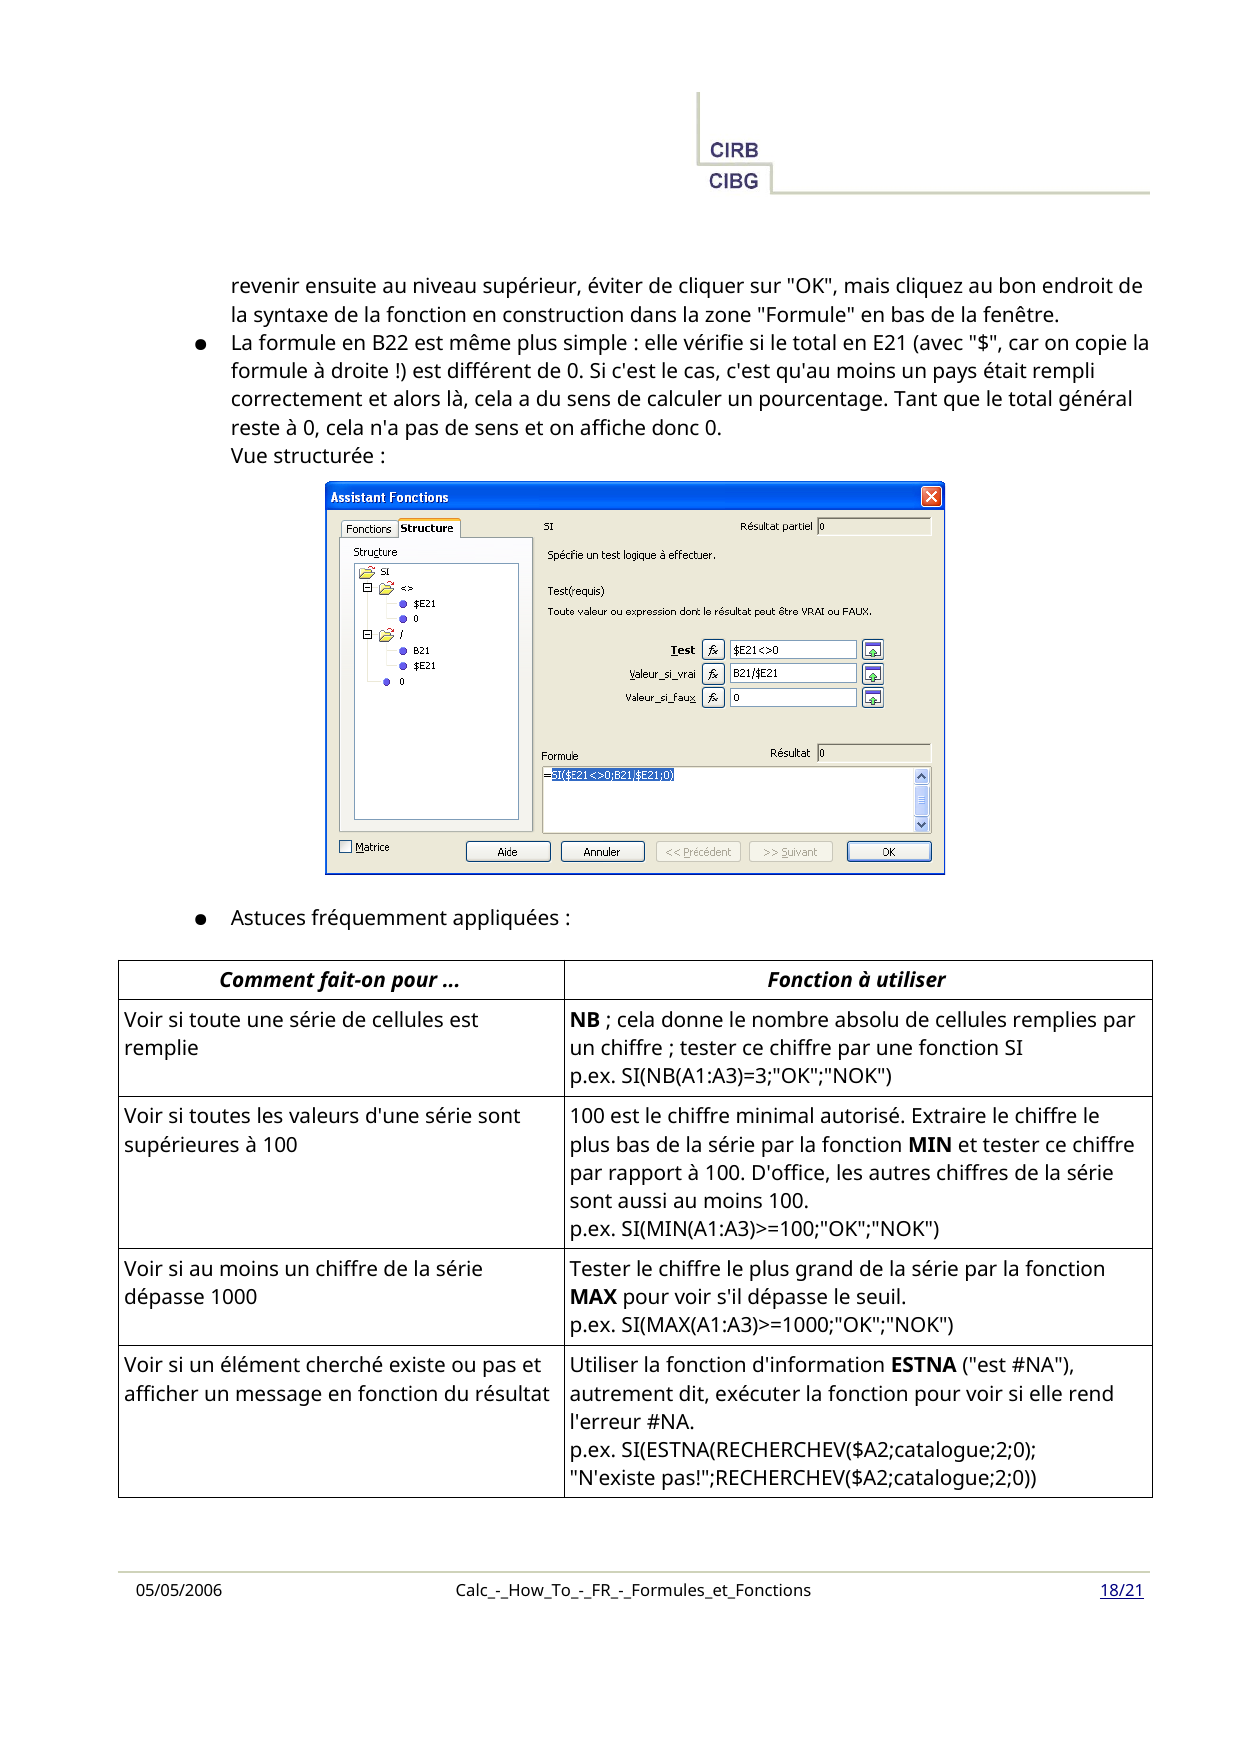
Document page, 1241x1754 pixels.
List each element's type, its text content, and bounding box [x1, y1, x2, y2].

list revenir ensuite au niveau supérieur, éviter de cliquer sur "OK", mais cliquez au bon endroit de la syntaxe de la fonction en construction dans la zone "Formule" en bas de la fenêtre. [193, 271, 1152, 328]
table_cell Utiliser la fonction d'information ESTNA ("est #NA"), autrement dit, exécuter la fonction pour voir si elle rend l'erreur #NA. p.ex. SI(ESTNA(RECHERCHEV($A2;catalogue;2;0); "N'existe pas!";RECHERCHEV($A2;catalogue;2;0)) [565, 1346, 1152, 1497]
table_cell Voir si au moins un chiffre de la série dépasse 1000 [119, 1249, 564, 1344]
table_cell NB ; cela donne le nombre absolu de cellules remplies par un chiffre ; tester ce chiffre par une fonction SI p.ex. SI(NB(A1:A3)=3;"OK";"NOK") [565, 1000, 1152, 1096]
picture [325, 481, 946, 875]
table_cell Voir si un élément cherché existe ou pas et afficher un message en fonction du résultat [119, 1346, 564, 1497]
list La formule en B22 est même plus simple : elle vérifie si le total en E21 (avec "$", car on copie la formule à droite !) est différent de 0. Si c'est le cas, c'est qu'au moins un pays était rempli correctement et alors là, cela a du sens de calculer un pourcentage. Tant que le total général reste à 0, cela n'a pas de sens et on affiche donc 0. [193, 328, 1152, 441]
table_cell Tester le chiffre le plus grand de la série par la fonction MAX pour voir s'il dépasse le seuil. p.ex. SI(MAX(A1:A3)>=1000;"OK";"NOK") [565, 1249, 1152, 1344]
list Vue structurée : [193, 441, 1152, 469]
table_header Fonction à utiliser [565, 961, 1152, 999]
table_header Comment fait-on pour ... [119, 961, 564, 999]
table_cell 100 est le chiffre minimal autorisé. Extraire le chiffre le plus bas de la série par la fonction MIN et tester ce chiffre par rapport à 100. D'office, les autres chiffres de la série sont aussi au moins 100. p.ex. SI(MIN(A1:A3)>=100;"OK";"NOK") [565, 1097, 1152, 1248]
table_cell Voir si toute une série de cellules est remplie [119, 1000, 564, 1096]
picture [609, 92, 1150, 214]
table_cell Voir si toutes les valeurs d'une série sont supérieures à 100 [119, 1097, 564, 1248]
list Astuces fréquemment appliquées : [193, 903, 1152, 931]
